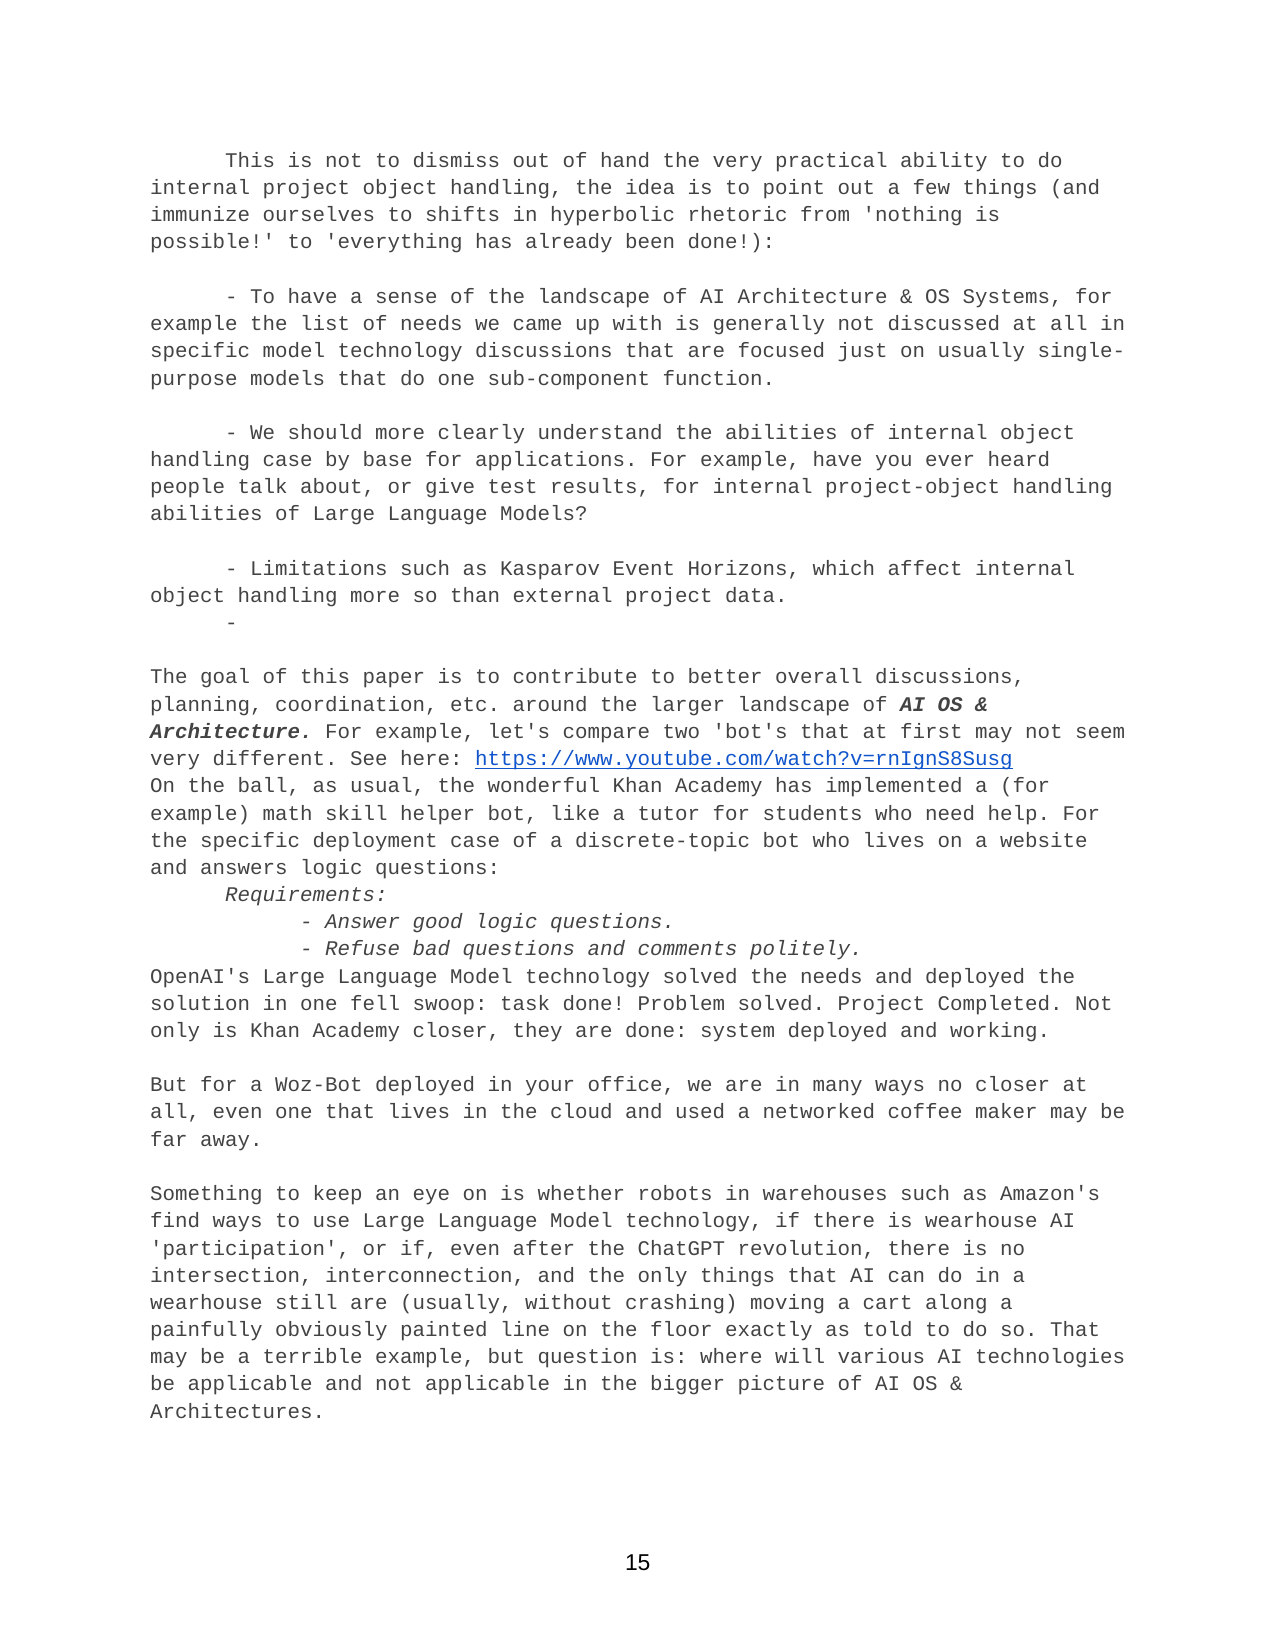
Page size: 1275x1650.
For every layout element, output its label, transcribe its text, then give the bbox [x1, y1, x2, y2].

text - Answer good logic questions. [225, 911, 1125, 935]
text - We should more clearly understand the abilities of internal object handling case by base for applications. For example, have you ever heard people talk about, or give test results, for internal project-object handling abilities of Large Language Models? [150, 422, 1125, 527]
text Requirements: [150, 884, 1125, 908]
text - Refuse bad questions and comments politely. [150, 938, 1125, 962]
text - To have a sense of the landscape of AI Architecture & OS Systems, for example the list of needs we came up with is generally not discussed at all in specific model technology discussions that are focused just on usually single-purpose models that do one sub-component function. [150, 286, 1125, 391]
text But for a Woz-Bot deployed in your office, we are in many ways no closer at all, even one that lives in the cloud and used a networked coffee maker may be far away. [150, 1074, 1125, 1152]
text - [150, 612, 1125, 636]
text The goal of this paper is to contribute to better overall discussions, planning, coordination, etc. around the larger landscape of AI OS & Architecture. For example, let's compare two 'bot's that at first may not seem very different. See here: https://www.youtube.com/watch?v=rnIgnS8Susg [150, 667, 1125, 772]
text OpenAI's Large Language Model technology solved the needs and deployed the solution in one fell swoop: task done! Problem solved. Project Completed. Not only is Khan Academy closer, they are done: system deployed and working. [150, 966, 1125, 1044]
text - Limitations such as Kasparov Event Horizons, which affect internal object handling more so than external project data. [150, 558, 1125, 609]
text This is not to dismiss out of hand the very practical ability to do internal project object handling, the idea is to point out a few things (and immunize ourselves to shifts in hyperbolic rhetoric from 'nothing is possible!' to 'everything has already been done!): [150, 150, 1125, 255]
text Something to keep an eye on is whether robots in warehouses such as Amazon's find ways to use Large Language Model technology, if there is wearhouse AI 'participation', or if, even after the ChatGPT revolution, there is no intersection, interconnection, and the only things that AI can do in a wearhouse still are (usually, without crashing) moving a cart along a painfully obviously painted line on the floor exactly as told to do so. That may be a terrible example, but question is: where will various AI technologies be applicable and not applicable in the bigger picture of AI OS & Architectures. [150, 1183, 1125, 1424]
text On the ball, as usual, the wonderful Khan Academy has implemented a (for example) math skill helper bot, like a tutor for students who need help. For the specific deployment case of a discrete-topic bot who lives on a website and answers logic questions: [150, 775, 1125, 881]
